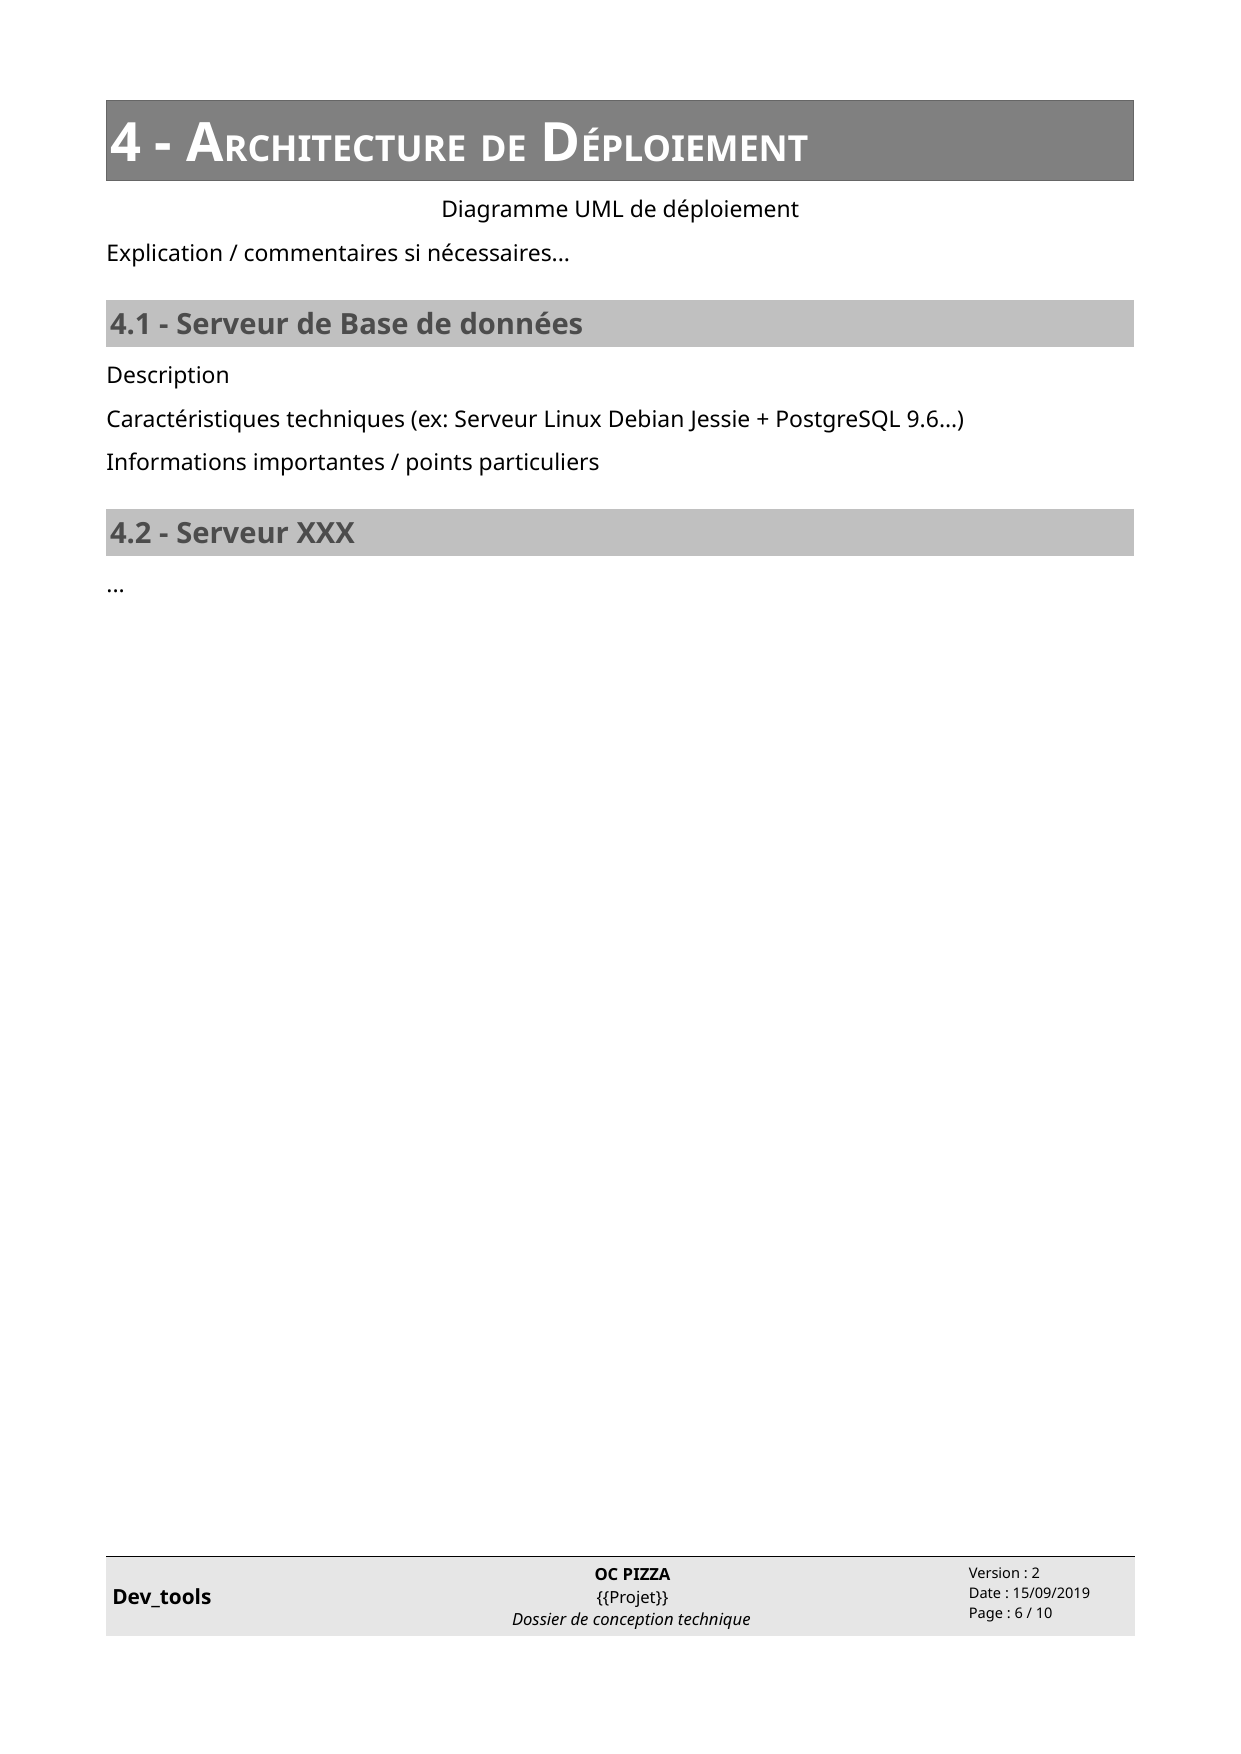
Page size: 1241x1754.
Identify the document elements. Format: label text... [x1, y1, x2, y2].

subtitle Serveur de Base de données [107, 301, 1133, 346]
text ... [106, 568, 1134, 599]
text Explication / commentaires si nécessaires... [106, 237, 1134, 268]
subtitle Architecture de Déploiement [107, 101, 1133, 180]
text Caractéristiques techniques (ex: Serveur Linux Debian Jessie + PostgreSQL 9.6…) [106, 402, 1134, 434]
text Diagramme UML de déploiement [106, 193, 1134, 225]
text Informations importantes / points particuliers [106, 446, 1134, 477]
subtitle Serveur XXX [107, 510, 1133, 555]
text Description [106, 359, 1134, 390]
